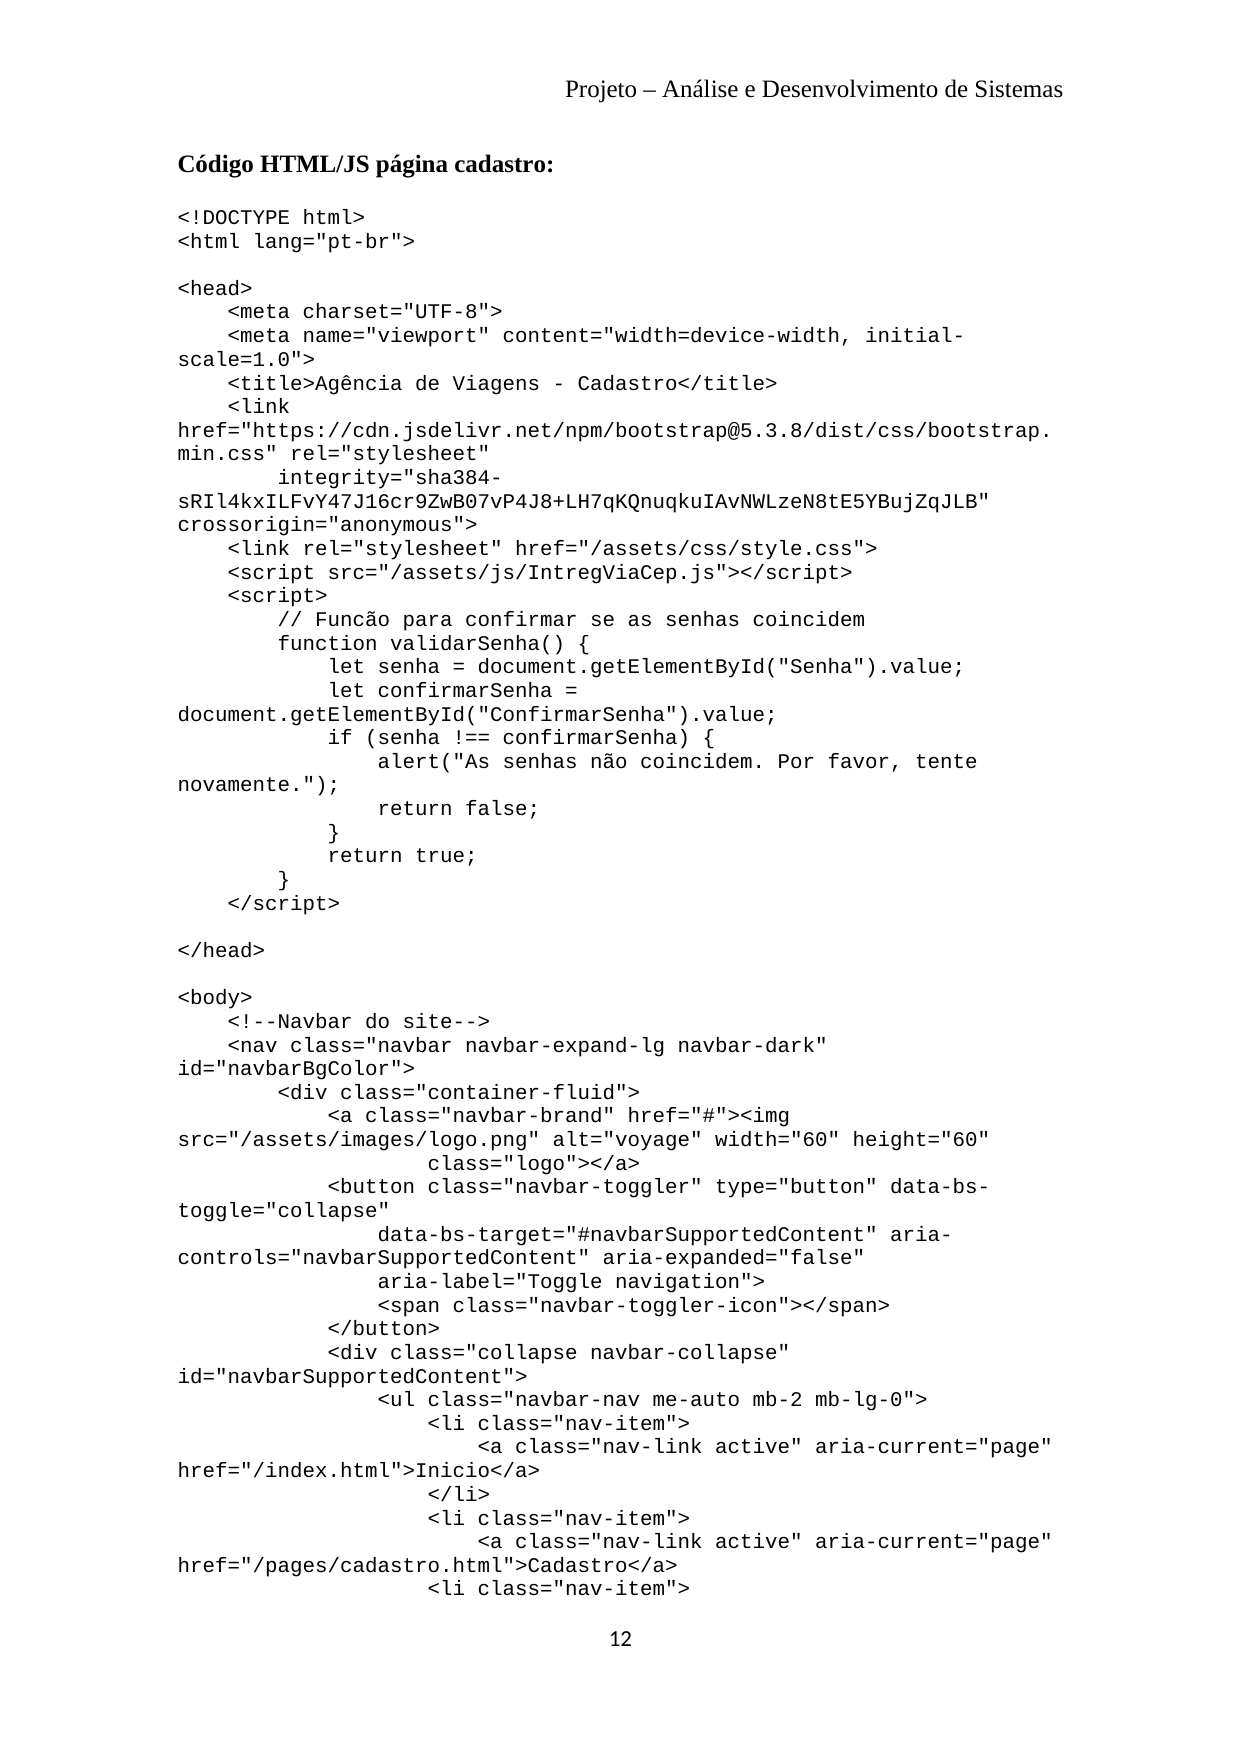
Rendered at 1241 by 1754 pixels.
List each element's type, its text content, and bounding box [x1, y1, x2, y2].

text <meta name="viewport" content="width=device-width, initial-scale=1.0"> [177, 325, 1063, 372]
text <link rel="stylesheet" href="/assets/css/style.css"> [177, 538, 1063, 562]
text class="logo"></a> [177, 1153, 1063, 1176]
text Código HTML/JS página cadastro: [177, 149, 1063, 178]
text <ul class="navbar-nav me-auto mb-2 mb-lg-0"> [177, 1389, 1063, 1413]
text alert("As senhas não coincidem. Por favor, tente novamente."); [177, 751, 1063, 798]
text function validarSenha() { [177, 633, 1063, 656]
text <div class="collapse navbar-collapse" id="navbarSupportedContent"> [177, 1342, 1063, 1389]
text <span class="navbar-toggler-icon"></span> [177, 1295, 1063, 1318]
text <!DOCTYPE html> [177, 207, 1063, 231]
text <meta charset="UTF-8"> [177, 302, 1063, 325]
text <nav class="navbar navbar-expand-lg navbar-dark" id="navbarBgColor"> [177, 1034, 1063, 1082]
text <a class="nav-link active" aria-current="page" href="/index.html">Inicio</a> [177, 1437, 1063, 1484]
text </head> [177, 940, 1063, 964]
text <script src="/assets/js/IntregViaCep.js"></script> [177, 562, 1063, 585]
text <li class="nav-item"> [177, 1413, 1063, 1437]
text // Funcão para confirmar se as senhas coincidem [177, 609, 1063, 633]
text <link href="https://cdn.jsdelivr.net/npm/bootstrap@5.3.8/dist/css/bootstrap.min.css" rel="stylesheet" [177, 396, 1063, 467]
text <title>Agência de Viagens - Cadastro</title> [177, 372, 1063, 396]
text <a class="nav-link active" aria-current="page" href="/pages/cadastro.html">Cadastro</a> [177, 1531, 1063, 1578]
text return true; [177, 845, 1063, 869]
text } [177, 822, 1063, 845]
text <a class="navbar-brand" href="#"><img src="/assets/images/logo.png" alt="voyage" width="60" height="60" [177, 1106, 1063, 1153]
text let senha = document.getElementById("Senha").value; [177, 656, 1063, 680]
text aria-label="Toggle navigation"> [177, 1271, 1063, 1295]
text <head> [177, 278, 1063, 302]
text <li class="nav-item"> [177, 1507, 1063, 1531]
text if (senha !== confirmarSenha) { [177, 727, 1063, 751]
text let confirmarSenha = document.getElementById("ConfirmarSenha").value; [177, 680, 1063, 727]
text data-bs-target="#navbarSupportedContent" aria-controls="navbarSupportedContent" aria-expanded="false" [177, 1224, 1063, 1271]
text } [177, 869, 1063, 893]
text </li> [177, 1484, 1063, 1507]
text return false; [177, 798, 1063, 822]
text <html lang="pt-br"> [177, 231, 1063, 254]
text <button class="navbar-toggler" type="button" data-bs-toggle="collapse" [177, 1176, 1063, 1224]
text <script> [177, 585, 1063, 609]
text </script> [177, 893, 1063, 916]
text integrity="sha384-sRIl4kxILFvY47J16cr9ZwB07vP4J8+LH7qKQnuqkuIAvNWLzeN8tE5YBujZqJLB" crossorigin="anonymous"> [177, 467, 1063, 538]
text <!--Navbar do site--> [177, 1011, 1063, 1034]
text <body> [177, 987, 1063, 1011]
text </button> [177, 1318, 1063, 1342]
text <li class="nav-item"> [177, 1578, 1063, 1602]
text <div class="container-fluid"> [177, 1082, 1063, 1106]
